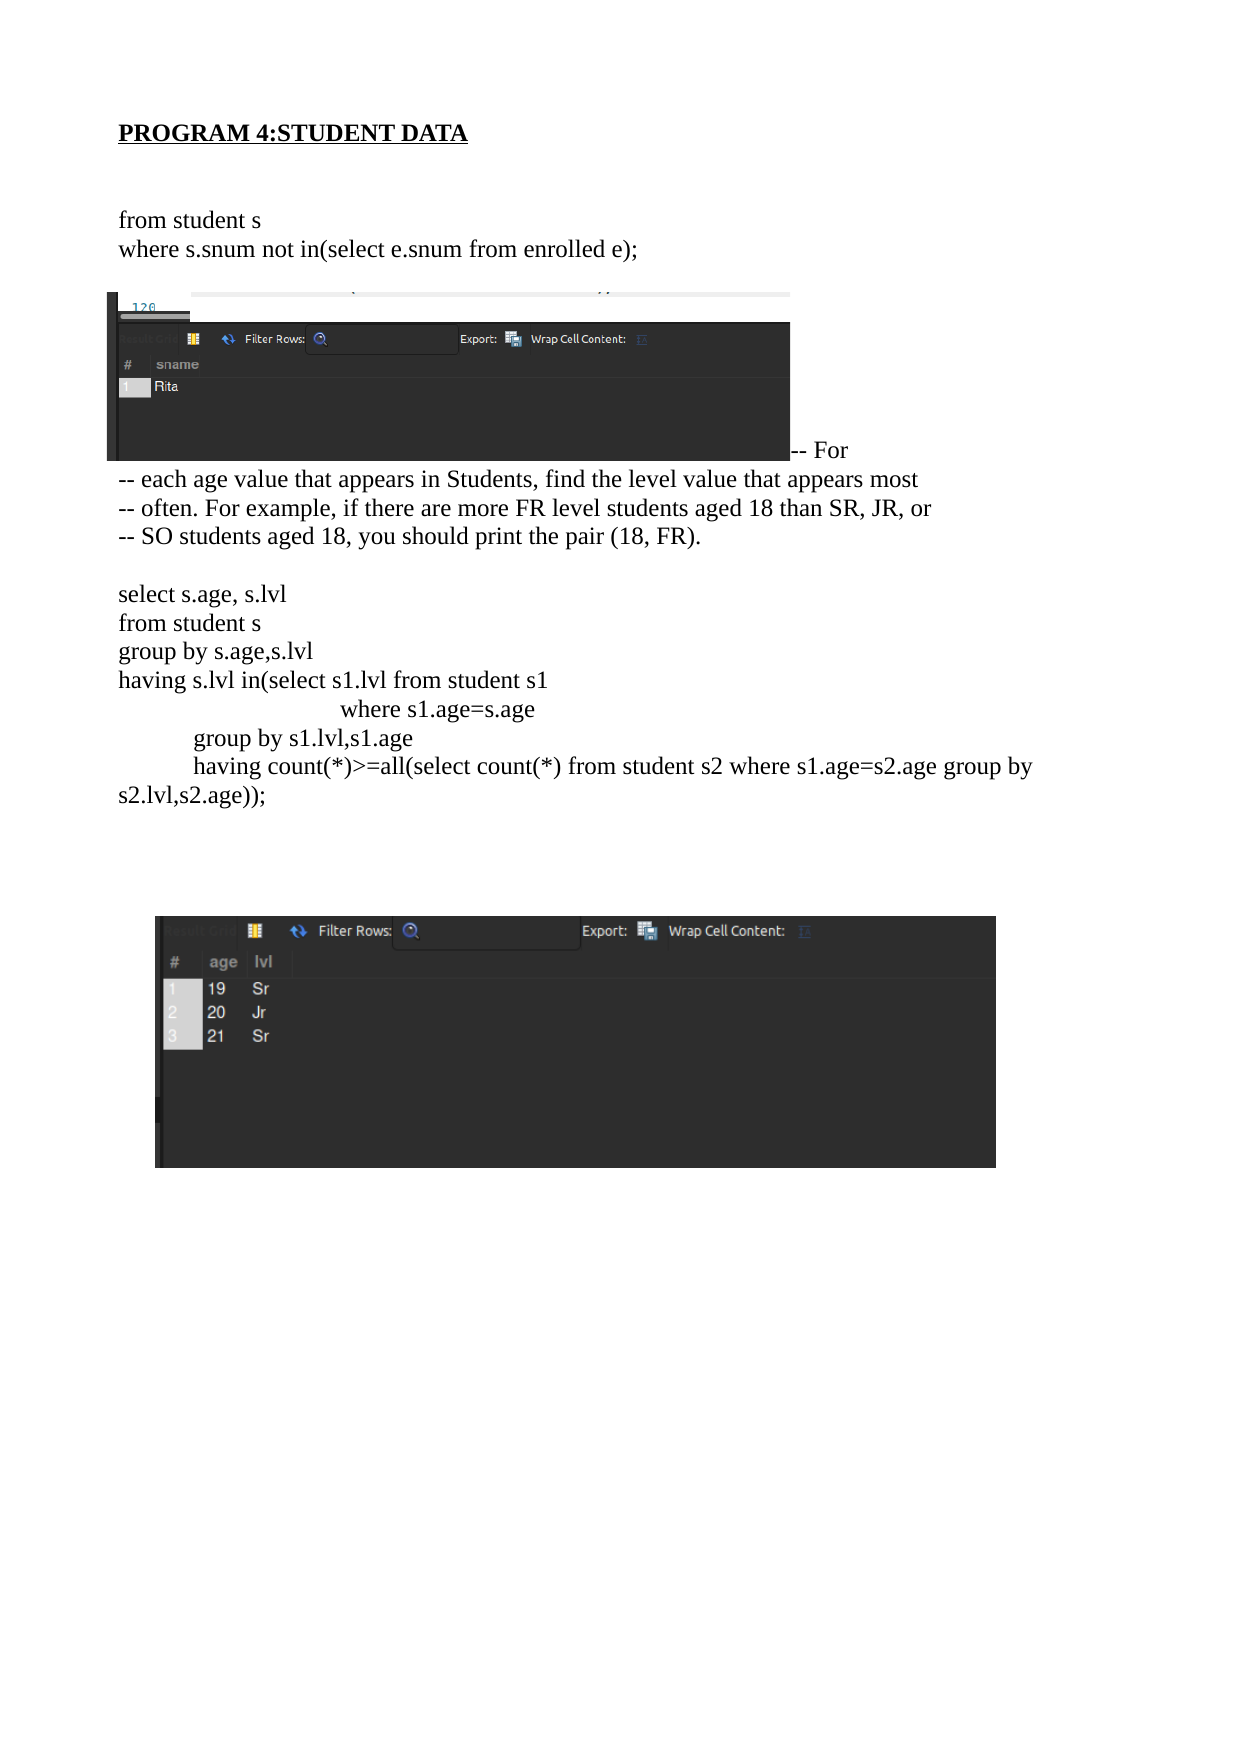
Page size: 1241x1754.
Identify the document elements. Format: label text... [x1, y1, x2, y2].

text -- SO students aged 18, you should print the pair (18, FR). [118, 521, 1122, 550]
text group by s1.lvl,s1.age [118, 723, 1122, 751]
text having count(*)>=all(select count(*) from student s2 where s1.age=s2.age group by s2.lvl,s2.age)); [118, 751, 1122, 809]
text -- often. For example, if there are more FR level students aged 18 than SR, JR, or [118, 493, 1122, 521]
text select s.age, s.lvl [118, 579, 1122, 608]
picture [155, 916, 996, 1168]
text from student s [118, 205, 1122, 234]
text -- each age value that appears in Students, find the level value that appears most [118, 464, 1122, 493]
text where s1.age=s.age [118, 694, 1122, 723]
text from student s [118, 608, 1122, 636]
text -- For [118, 435, 1122, 464]
text where s.snum not in(select e.snum from enrolled e); [118, 234, 1122, 263]
text group by s.age,s.lvl [118, 636, 1122, 665]
text having s.lvl in(select s1.lvl from student s1 [118, 665, 1122, 694]
picture [106, 292, 791, 461]
